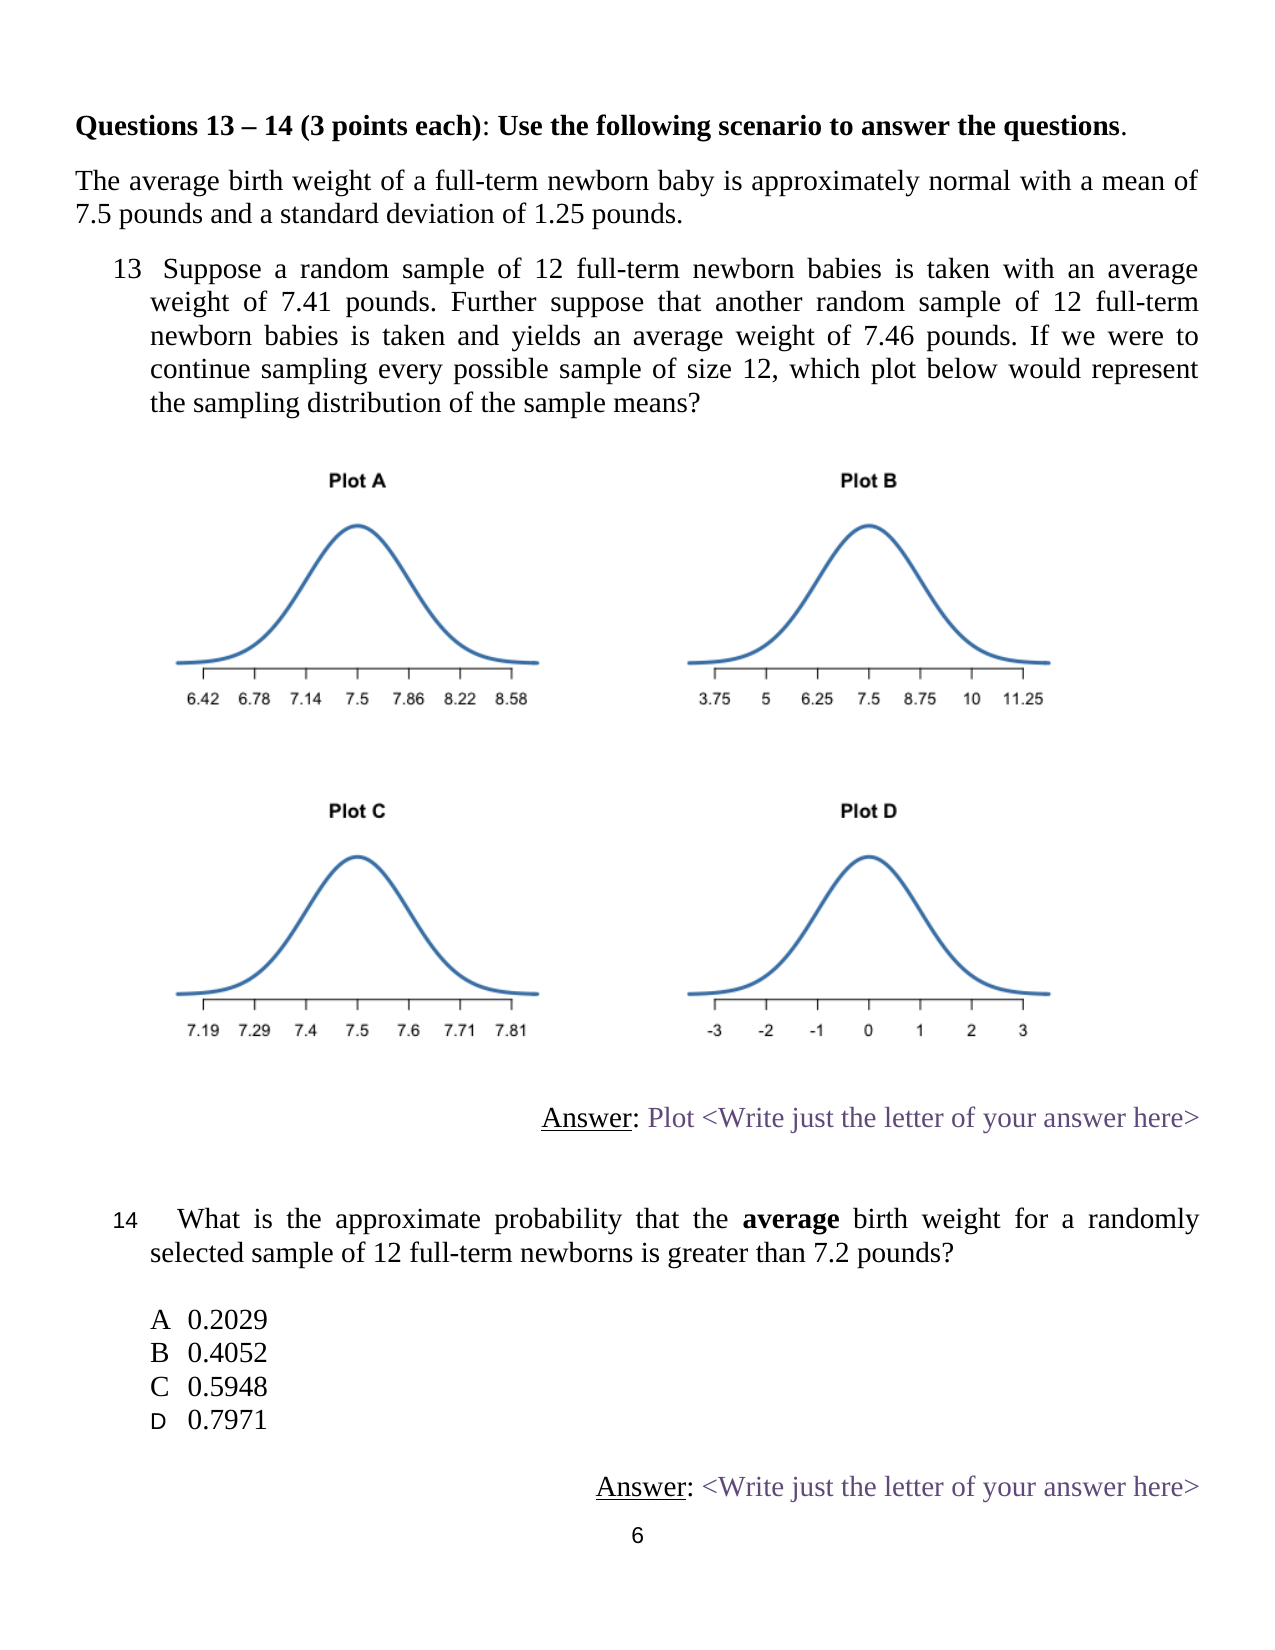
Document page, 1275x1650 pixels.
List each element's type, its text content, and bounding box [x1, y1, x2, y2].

text Answer: <Write just the letter of your answer here> [75, 1469, 1200, 1503]
text Questions 13 – 14 (3 points each): Use the following scenario to answer the questions. [75, 108, 1200, 142]
list Suppose a random sample of 12 full-term newborn babies is taken with an average weight of 7.41 pounds. Further suppose that another random sample of 12 full-term newborn babies is taken and yields an average weight of 7.46 pounds. If we were to continue sampling every possible sample of size 12, which plot below would represent the sampling distribution of the sample means? [112, 251, 1200, 418]
picture [82, 439, 1105, 1101]
text Answer: Plot <Write just the letter of your answer here> [75, 1101, 1200, 1134]
list 0.7971 [150, 1402, 1200, 1436]
list 0.5948 [150, 1369, 1200, 1402]
list 0.4052 [150, 1335, 1200, 1369]
list What is the approximate probability that the average birth weight for a randomly selected sample of 12 full-term newborns is greater than 7.2 pounds? [112, 1201, 1200, 1268]
list 0.2029 [150, 1302, 1200, 1335]
text The average birth weight of a full-term newborn baby is approximately normal with a mean of 7.5 pounds and a standard deviation of 1.25 pounds. [75, 163, 1200, 230]
